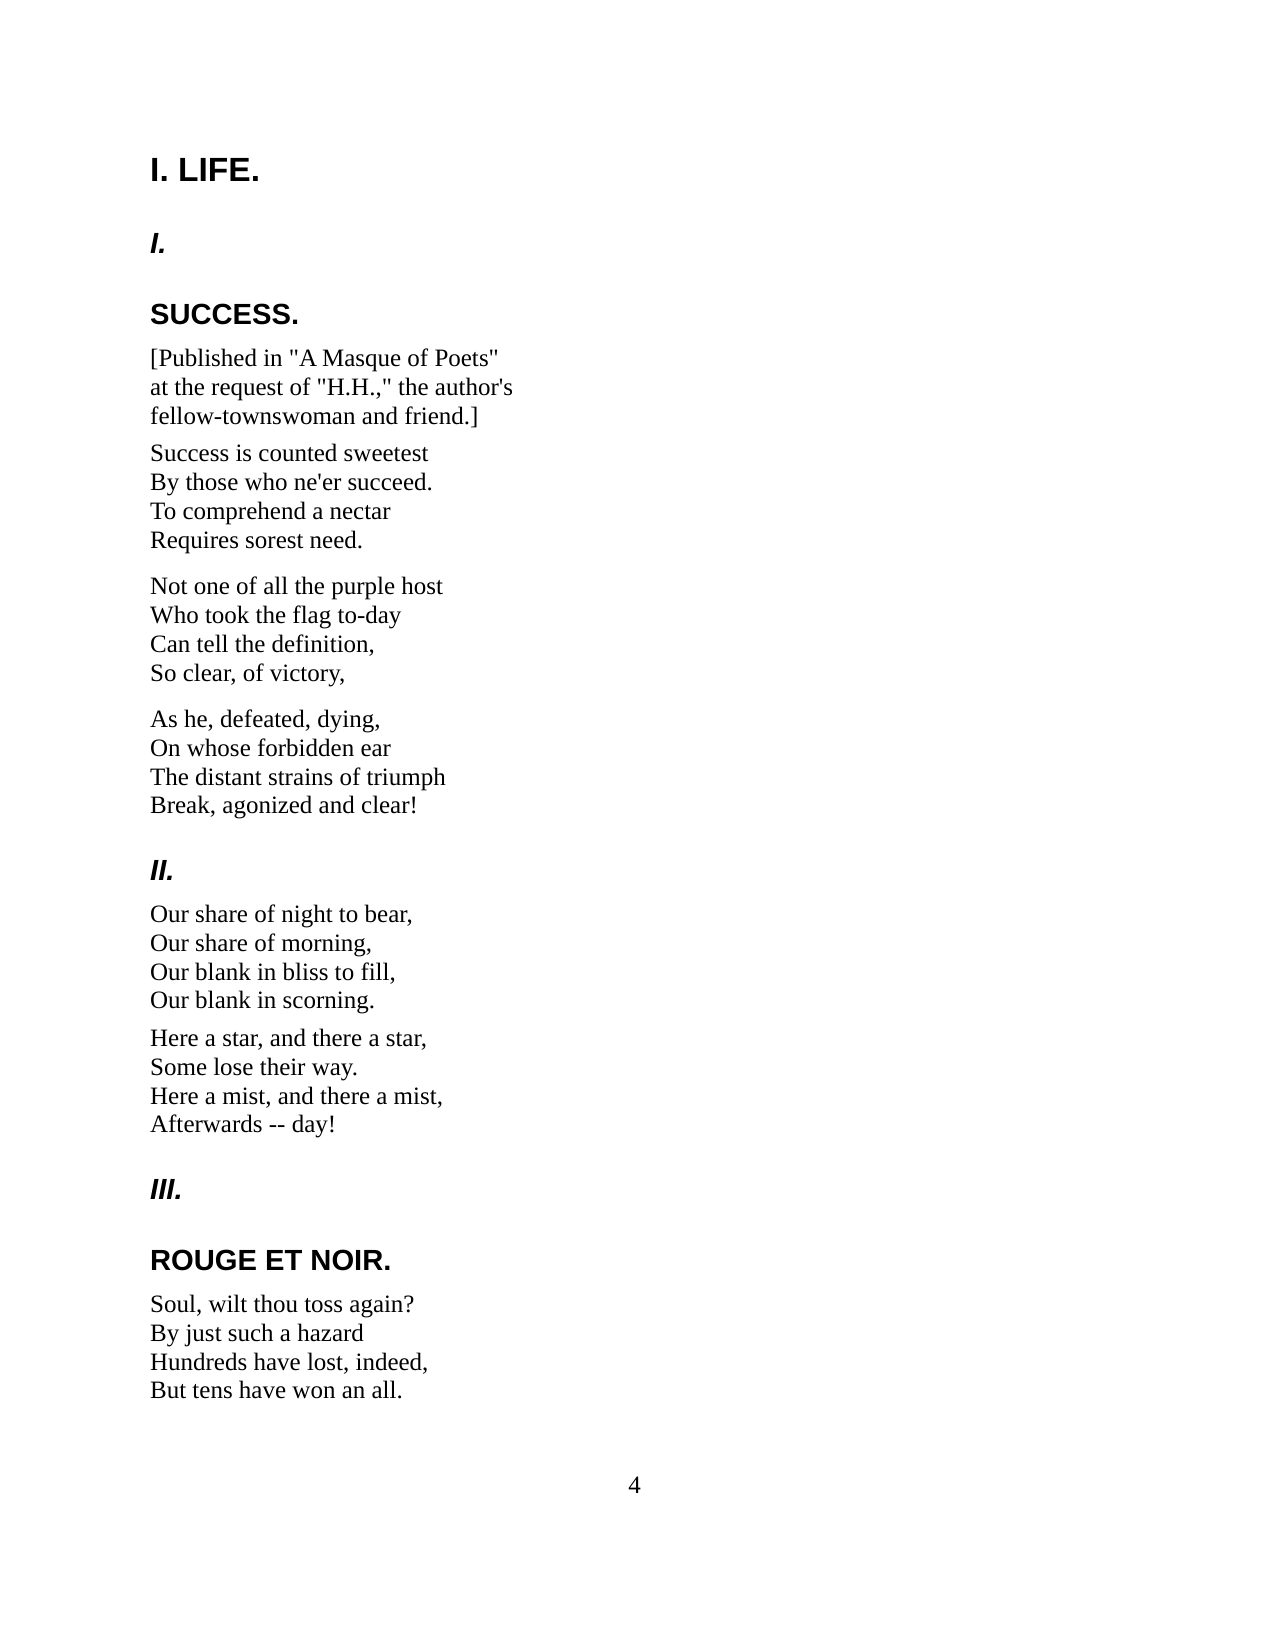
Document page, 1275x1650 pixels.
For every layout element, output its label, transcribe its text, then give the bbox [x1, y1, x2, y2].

subtitle I. LIFE. [150, 150, 1125, 189]
text Here a star, and there a star, Some lose their way. Here a mist, and there a mist, Afterwards -- day! [150, 1023, 1125, 1138]
subtitle III. [150, 1172, 1125, 1206]
text Not one of all the purple host Who took the flag to-day Can tell the definition, So clear, of victory, [150, 571, 1125, 686]
text As he, defeated, dying, On whose forbidden ear The distant strains of triumph Break, agonized and clear! [150, 704, 1125, 819]
text Our share of night to bear, Our share of morning, Our blank in bliss to fill, Our blank in scorning. [150, 899, 1125, 1014]
text Soul, wilt thou toss again? By just such a hazard Hundreds have lost, indeed, But tens have won an all. [150, 1289, 1125, 1404]
subtitle SUCCESS. [150, 297, 1125, 331]
text [Published in "A Masque of Poets" at the request of "H.H.," the author's fellow-townswoman and friend.] [150, 343, 1125, 429]
subtitle II. [150, 853, 1125, 887]
subtitle ROUGE ET NOIR. [150, 1243, 1125, 1277]
text Success is counted sweetest By those who ne'er succeed. To comprehend a nectar Requires sorest need. [150, 438, 1125, 553]
subtitle I. [150, 226, 1125, 260]
